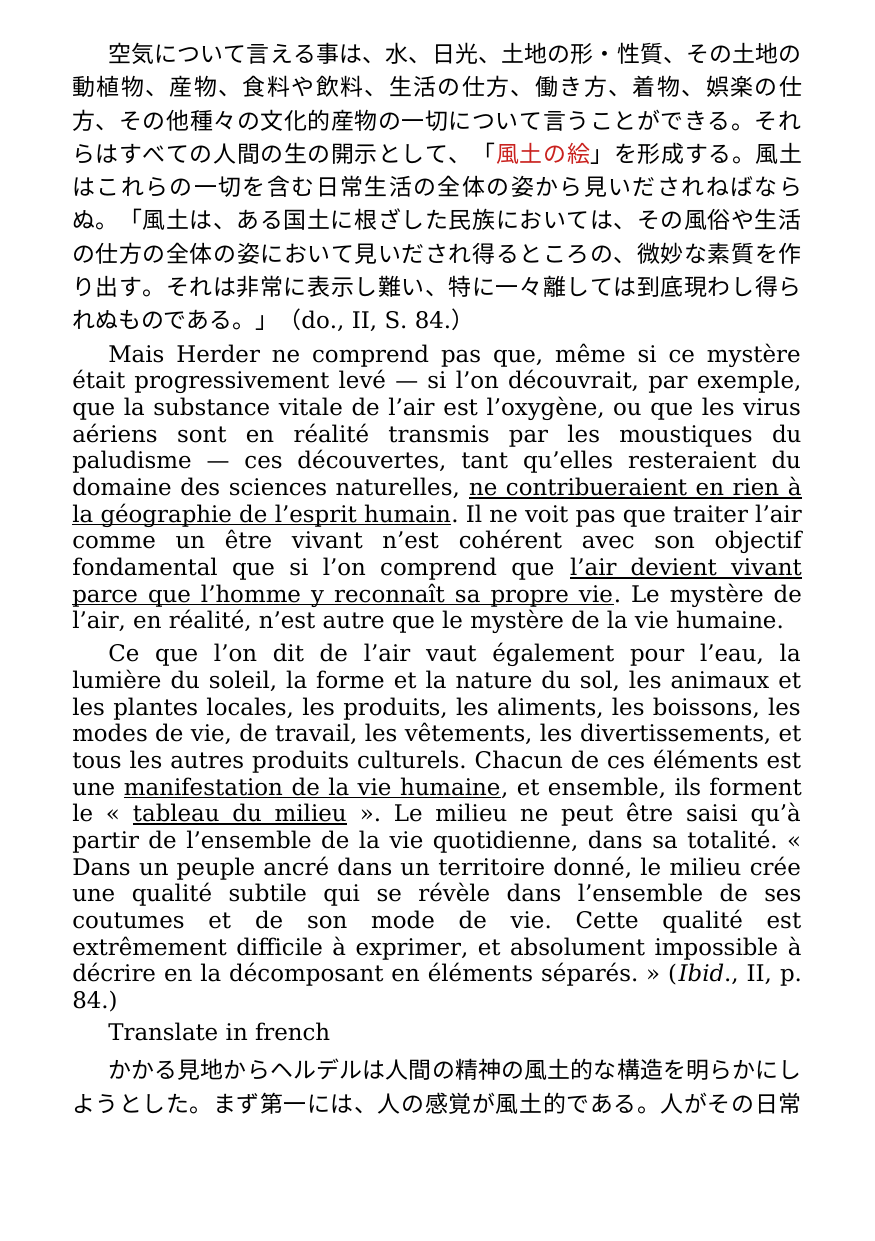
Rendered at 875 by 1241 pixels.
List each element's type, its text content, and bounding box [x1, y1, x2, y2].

text 空気について言える事は、水、日光、土地の形・性質、その土地の動植物、産物、食料や飲料、生活の仕方、働き方、着物、娯楽の仕方、その他種々の文化的産物の一切について言うことができる。それらはすべての人間の生の開示として、「風土の絵」を形成する。風土はこれらの一切を含む日常生活の全体の姿から見いだされねばならぬ。「風土は、ある国土に根ざした民族においては、その風俗や生活の仕方の全体の姿において見いだされ得るところの、微妙な素質を作り出す。それは非常に表示し難い、特に一々離しては到底現わし得られぬものである。」（do., II, S. 84.） [72, 36, 802, 335]
text Ce que l’on dit de l’air vaut également pour l’eau, la lumière du soleil, la forme et la nature du sol, les animaux et les plantes locales, les produits, les aliments, les boissons, les modes de vie, de travail, les vêtements, les divertissements, et tous les autres produits culturels. Chacun de ces éléments est une manifestation de la vie humaine, et ensemble, ils forment le « tableau du milieu ». Le milieu ne peut être saisi qu’à partir de l’ensemble de la vie quotidienne, dans sa totalité. « Dans un peuple ancré dans un territoire donné, le milieu crée une qualité subtile qui se révèle dans l’ensemble de ses coutumes et de son mode de vie. Cette qualité est extrêmement difficile à exprimer, et absolument impossible à décrire en la décomposant en éléments séparés. » (Ibid., II, p. 84.) [72, 640, 802, 1014]
text かかる見地からヘルデルは人間の精神の風土的な構造を明らかにしようとした。まず第一には、人の感覚が風土的である。人がその日常 [72, 1052, 802, 1119]
text Mais Herder ne comprend pas que, même si ce mystère était progressivement levé — si l’on découvrait, par exemple, que la substance vitale de l’air est l’oxygène, ou que les virus aériens sont en réalité transmis par les moustiques du paludisme — ces découvertes, tant qu’elles resteraient du domaine des sciences naturelles, ne contribueraient en rien à la géographie de l’esprit humain. Il ne voit pas que traiter l’air comme un être vivant n’est cohérent avec son objectif fondamental que si l’on comprend que l’air devient vivant parce que l’homme y reconnaît sa propre vie. Le mystère de l’air, en réalité, n’est autre que le mystère de la vie humaine. [72, 341, 802, 634]
text Translate in french [72, 1019, 802, 1046]
